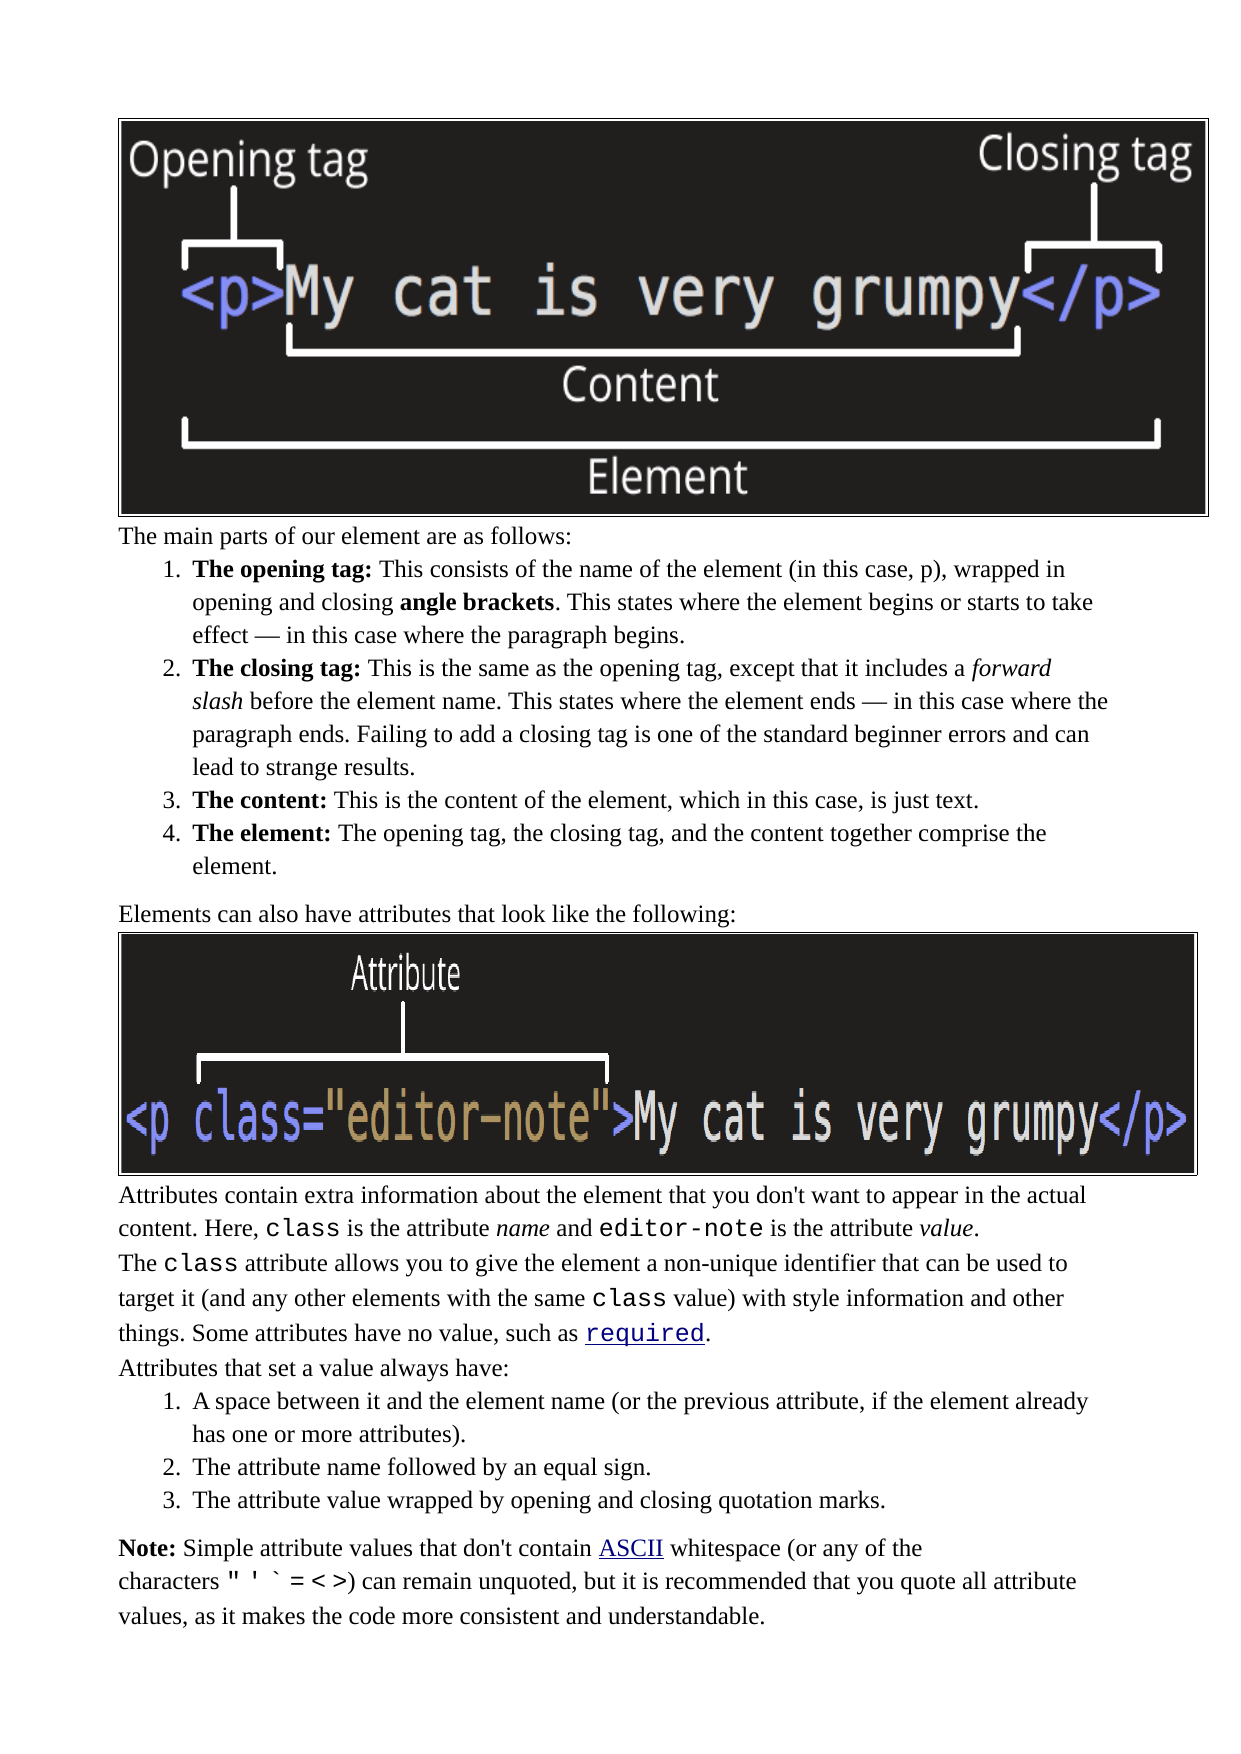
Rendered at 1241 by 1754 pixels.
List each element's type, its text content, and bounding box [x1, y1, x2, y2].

text Attributes contain extra information about the element that you don't want to appear in the actual content. Here, class is the attribute name and editor-note is the attribute value. The class attribute allows you to give the element a non-unique identifier that can be used to target it (and any other elements with the same class value) with style information and other things. Some attributes have no value, such as required. [118, 1180, 1122, 1349]
text Note: Simple attribute values that don't contain ASCII whitespace (or any of the characters " ' ` = < >) can remain unquoted, but it is recommended that you quote all attribute values, as it makes the code more consistent and understandable. [118, 1533, 1122, 1630]
text Attributes that set a value always have: [118, 1353, 1122, 1382]
list The content: This is the content of the element, which in this case, is just text. [162, 785, 1122, 814]
list The attribute name followed by an equal sign. [162, 1452, 1122, 1481]
list The opening tag: This consists of the name of the element (in this case, p), wrapped in opening and closing angle brackets. This states where the element begins or starts to take effect — in this case where the paragraph begins. [162, 554, 1122, 649]
picture [121, 934, 1195, 1173]
picture [121, 121, 1206, 514]
text Elements can also have attributes that look like the following: [118, 899, 1122, 927]
list A space between it and the element name (or the previous attribute, if the element already has one or more attributes). [162, 1386, 1122, 1448]
list The closing tag: This is the same as the opening tag, except that it includes a forward slash before the element name. This states where the element ends — in this case where the paragraph ends. Failing to add a closing tag is one of the standard beginner errors and can lead to strange results. [162, 653, 1122, 781]
list The element: The opening tag, the closing tag, and the content together comprise the element. [162, 818, 1122, 880]
list The attribute value wrapped by opening and closing quotation marks. [162, 1486, 1122, 1514]
text The main parts of our element are as follows: [118, 521, 1122, 549]
